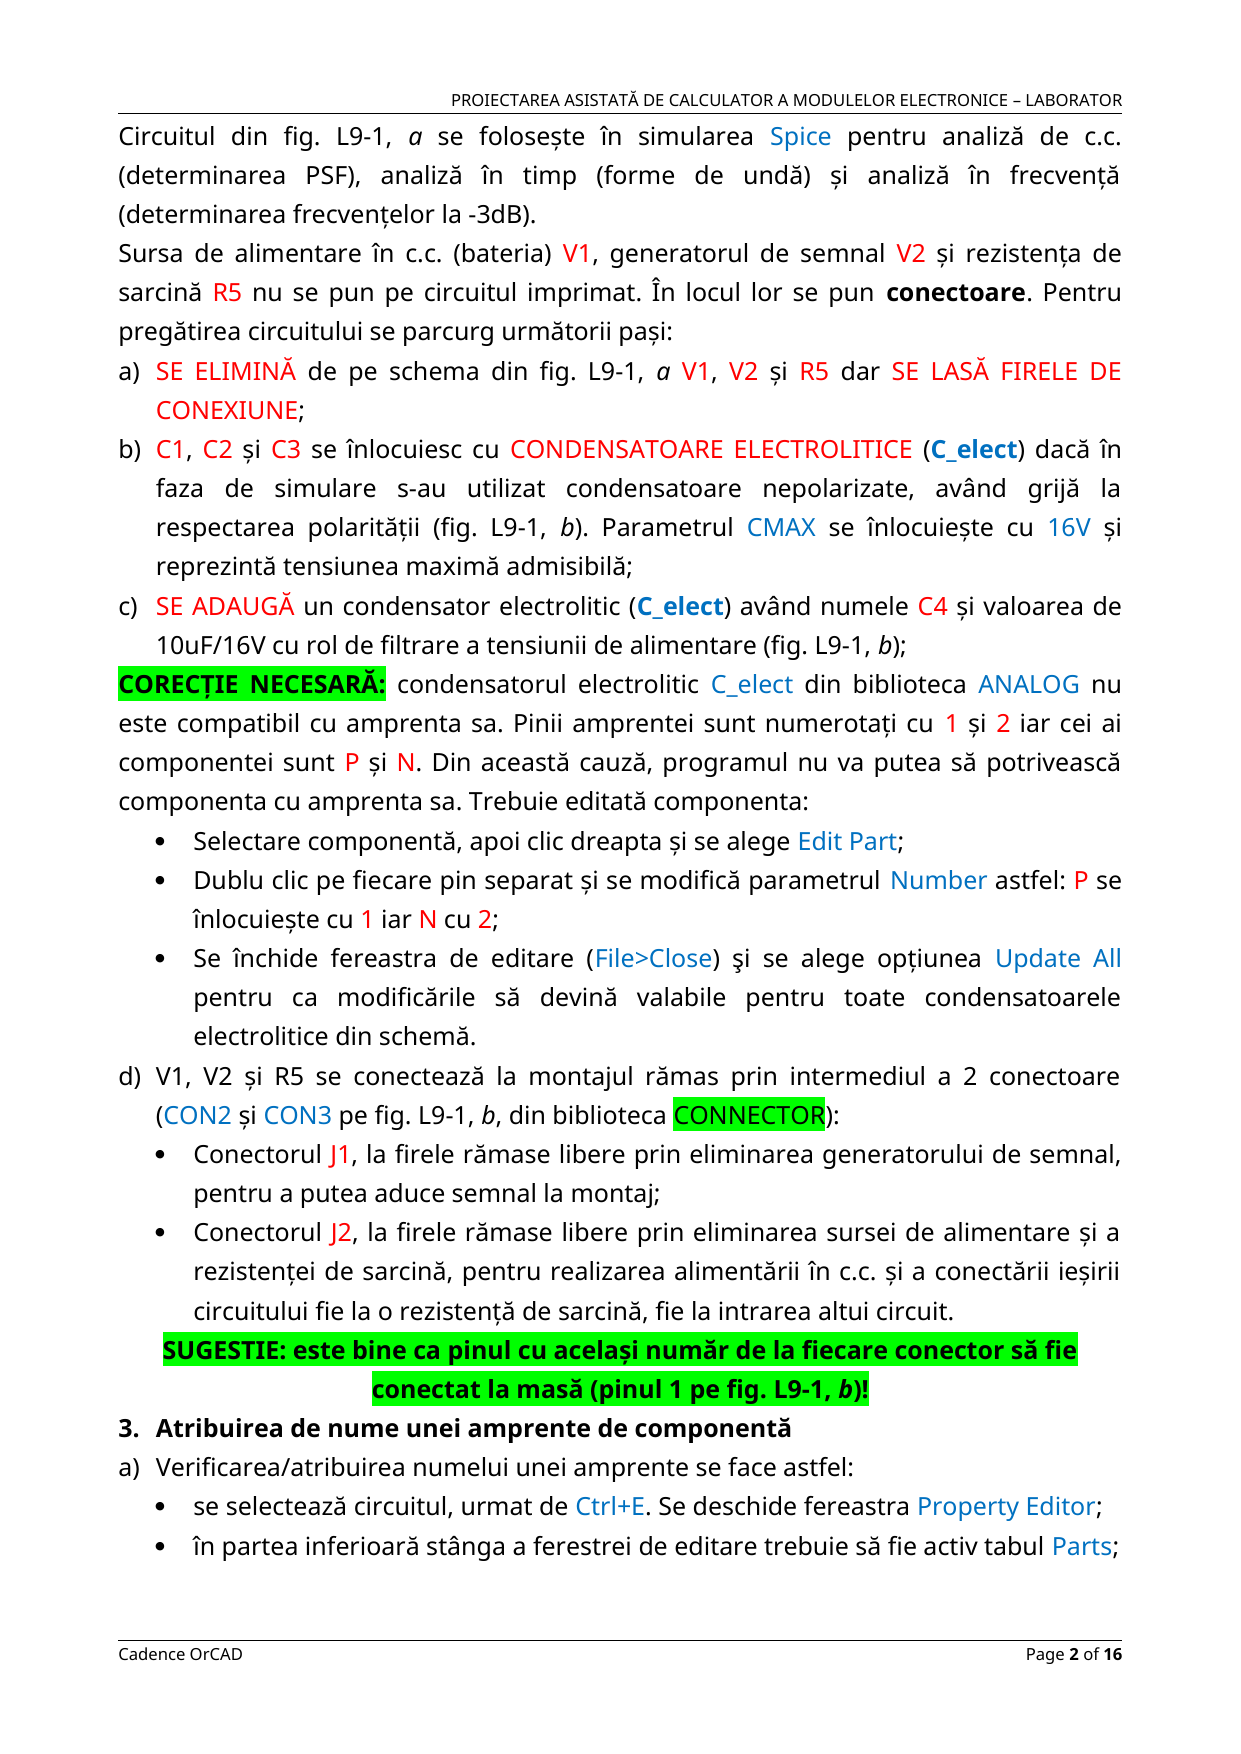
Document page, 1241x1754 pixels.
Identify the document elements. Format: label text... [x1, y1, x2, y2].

list SE ADAUGĂ un condensator electrolitic (C_elect) având numele C4 și valoarea de 10uF/16V cu rol de filtrare a tensiunii de alimentare (fig. L9-1, b); [118, 588, 1122, 661]
list se selectează circuitul, urmat de Ctrl+E. Se deschide fereastra Property Editor; [156, 1489, 1122, 1523]
list SE ELIMINĂ de pe schema din fig. L9-1, a V1, V2 și R5 dar SE LASĂ FIRELE DE CONEXIUNE; [118, 353, 1122, 426]
list Selectare componentă, apoi clic dreapta şi se alege Edit Part; [156, 823, 1122, 857]
list C1, C2 şi C3 se înlocuiesc cu CONDENSATOARE ELECTROLITICE (C_elect) dacă în faza de simulare s-au utilizat condensatoare nepolarizate, având grijă la respectarea polarității (fig. L9-1, b). Parametrul CMAX se înlocuieşte cu 16V şi reprezintă tensiunea maximă admisibilă; [118, 431, 1122, 583]
list Verificarea/atribuirea numelui unei amprente se face astfel: [118, 1450, 1122, 1484]
list Atribuirea de nume unei amprente de componentă [118, 1411, 1122, 1445]
list CORECȚIE NECESARĂ: condensatorul electrolitic C_elect din biblioteca ANALOG nu este compatibil cu amprenta sa. Pinii amprentei sunt numerotați cu 1 şi 2 iar cei ai componentei sunt P şi N. Din această cauză, programul nu va putea să potrivească componenta cu amprenta sa. Trebuie editată componenta: [118, 666, 1122, 818]
list Sursa de alimentare în c.c. (bateria) V1, generatorul de semnal V2 şi rezistența de sarcină R5 nu se pun pe circuitul imprimat. În locul lor se pun conectoare. Pentru pregătirea circuitului se parcurg următorii paşi: [118, 236, 1122, 348]
list V1, V2 și R5 se conectează la montajul rămas prin intermediul a 2 conectoare (CON2 şi CON3 pe fig. L9-1, b, din biblioteca CONNECTOR): [118, 1058, 1122, 1131]
list Conectorul J1, la firele rămase libere prin eliminarea generatorului de semnal, pentru a putea aduce semnal la montaj; [156, 1136, 1122, 1210]
list Circuitul din fig. L9-1, a se foloseşte în simularea Spice pentru analiză de c.c. (determinarea PSF), analiză în timp (forme de undă) şi analiză în frecvență (determinarea frecvențelor la -3dB). [118, 118, 1122, 231]
list SUGESTIE: este bine ca pinul cu acelaşi număr de la fiecare conector să fie conectat la masă (pinul 1 pe fig. L9-1, b)! [118, 1332, 1122, 1406]
list Dublu clic pe fiecare pin separat şi se modifică parametrul Number astfel: P se înlocuiește cu 1 iar N cu 2; [156, 862, 1122, 936]
list în partea inferioară stânga a ferestrei de editare trebuie să fie activ tabul Parts; [156, 1528, 1122, 1562]
list Conectorul J2, la firele rămase libere prin eliminarea sursei de alimentare şi a rezistenței de sarcină, pentru realizarea alimentării în c.c. şi a conectării ieşirii circuitului fie la o rezistență de sarcină, fie la intrarea altui circuit. [156, 1215, 1122, 1327]
list Se închide fereastra de editare (File>Close) şi se alege opțiunea Update All pentru ca modificările să devină valabile pentru toate condensatoarele electrolitice din schemă. [156, 941, 1122, 1053]
